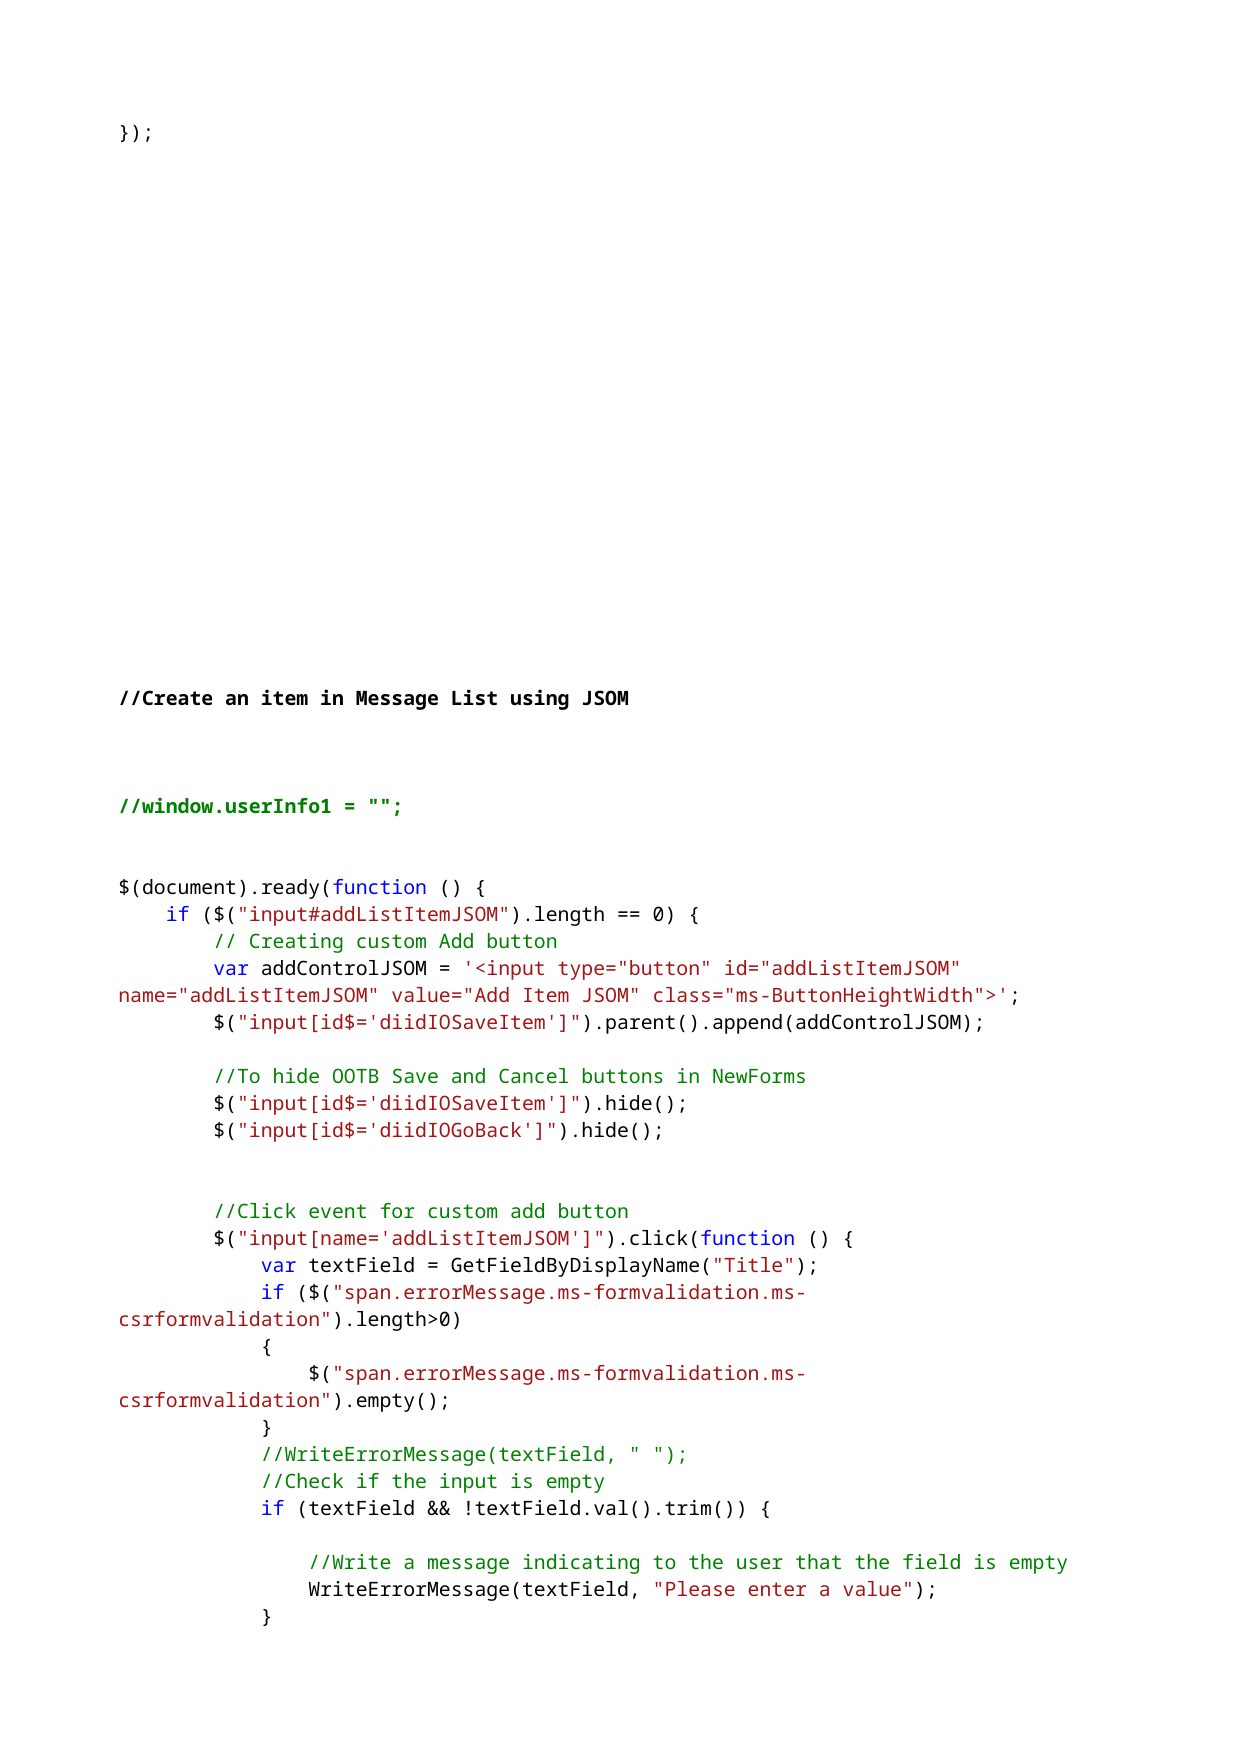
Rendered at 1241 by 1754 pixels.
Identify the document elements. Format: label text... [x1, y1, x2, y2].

text { [118, 1332, 1122, 1359]
text var textField = GetFieldByDisplayName("Title"); [118, 1251, 1122, 1278]
text $("input[id$='diidIOSaveItem']").hide(); [118, 1089, 1122, 1116]
text //Create an item in Message List using JSOM [118, 685, 1122, 712]
text if ($("span.errorMessage.ms-formvalidation.ms-csrformvalidation").length>0) [118, 1278, 1122, 1332]
text } [118, 1413, 1122, 1440]
text //Check if the input is empty [118, 1467, 1122, 1494]
text // Creating custom Add button [118, 927, 1122, 954]
text $("input[id$='diidIOSaveItem']").parent().append(addControlJSOM); [118, 1008, 1122, 1035]
text //WriteErrorMessage(textField, " "); [118, 1440, 1122, 1467]
text $("input[id$='diidIOGoBack']").hide(); [118, 1116, 1122, 1143]
text if (textField && !textField.val().trim()) { [118, 1494, 1122, 1521]
text $("span.errorMessage.ms-formvalidation.ms-csrformvalidation").empty(); [118, 1359, 1122, 1413]
text } [118, 1602, 1122, 1629]
text //To hide OOTB Save and Cancel buttons in NewForms [118, 1062, 1122, 1089]
text //Write a message indicating to the user that the field is empty [118, 1548, 1122, 1575]
text //Click event for custom add button [118, 1197, 1122, 1224]
text //window.userInfo1 = ""; [118, 793, 1122, 819]
text var addControlJSOM = '<input type="button" id="addListItemJSOM" name="addListItemJSOM" value="Add Item JSOM" class="ms-ButtonHeightWidth">'; [118, 954, 1122, 1008]
text WriteErrorMessage(textField, "Please enter a value"); [118, 1575, 1122, 1602]
text $(document).ready(function () { [118, 873, 1122, 901]
text $("input[name='addListItemJSOM']").click(function () { [118, 1224, 1122, 1251]
text if ($("input#addListItemJSOM").length == 0) { [118, 901, 1122, 927]
text }); [118, 118, 1122, 145]
